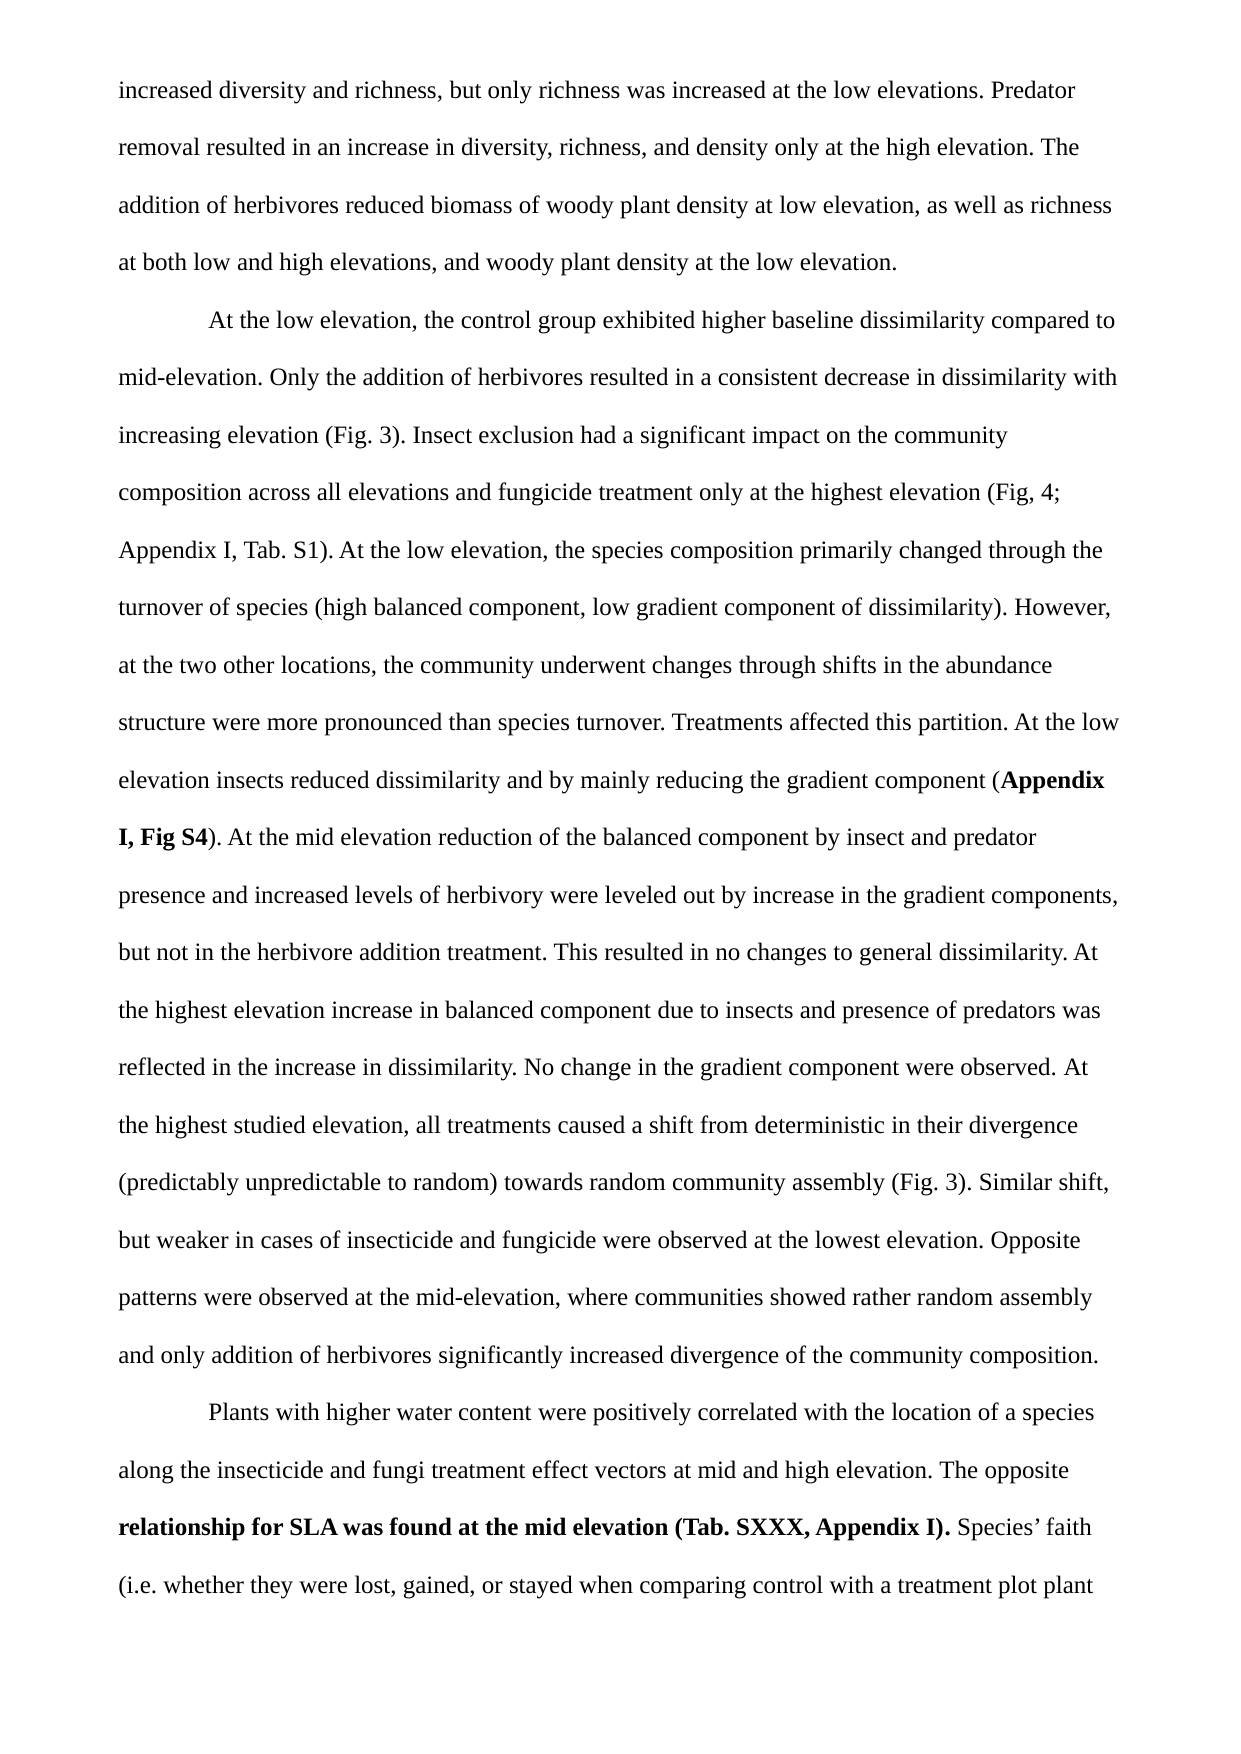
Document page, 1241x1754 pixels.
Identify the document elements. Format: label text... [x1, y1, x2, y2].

text At the low elevation, the control group exhibited higher baseline dissimilarity compared to mid-elevation. Only the addition of herbivores resulted in a consistent decrease in dissimilarity with increasing elevation (Fig. 3). Insect exclusion had a significant impact on the community composition across all elevations and fungicide treatment only at the highest elevation (Fig, 4; Appendix I, Tab. S1). At the low elevation, the species composition primarily changed through the turnover of species (high balanced component, low gradient component of dissimilarity). However, at the two other locations, the community underwent changes through shifts in the abundance structure were more pronounced than species turnover. Treatments affected this partition. At the low elevation insects reduced dissimilarity and by mainly reducing the gradient component (Appendix I, Fig S4). At the mid elevation reduction of the balanced component by insect and predator presence and increased levels of herbivory were leveled out by increase in the gradient components, but not in the herbivore addition treatment. This resulted in no changes to general dissimilarity. At the highest elevation increase in balanced component due to insects and presence of predators was reflected in the increase in dissimilarity. No change in the gradient component were observed. At the highest studied elevation, all treatments caused a shift from deterministic in their divergence (predictably unpredictable to random) towards random community assembly (Fig. 3). Similar shift, but weaker in cases of insecticide and fungicide were observed at the lowest elevation. Opposite patterns were observed at the mid-elevation, where communities showed rather random assembly and only addition of herbivores significantly increased divergence of the community composition. [118, 305, 1122, 1369]
text increased diversity and richness, but only richness was increased at the low elevations. Predator removal resulted in an increase in diversity, richness, and density only at the high elevation. The addition of herbivores reduced biomass of woody plant density at low elevation, as well as richness at both low and high elevations, and woody plant density at the low elevation. [118, 75, 1122, 276]
text Plants with higher water content were positively correlated with the location of a species along the insecticide and fungi treatment effect vectors at mid and high elevation. The opposite relationship for SLA was found at the mid elevation (Tab. SXXX, Appendix I). Species’ faith (i.e. whether they were lost, gained, or stayed when comparing control with a treatment plot plant [118, 1397, 1122, 1599]
